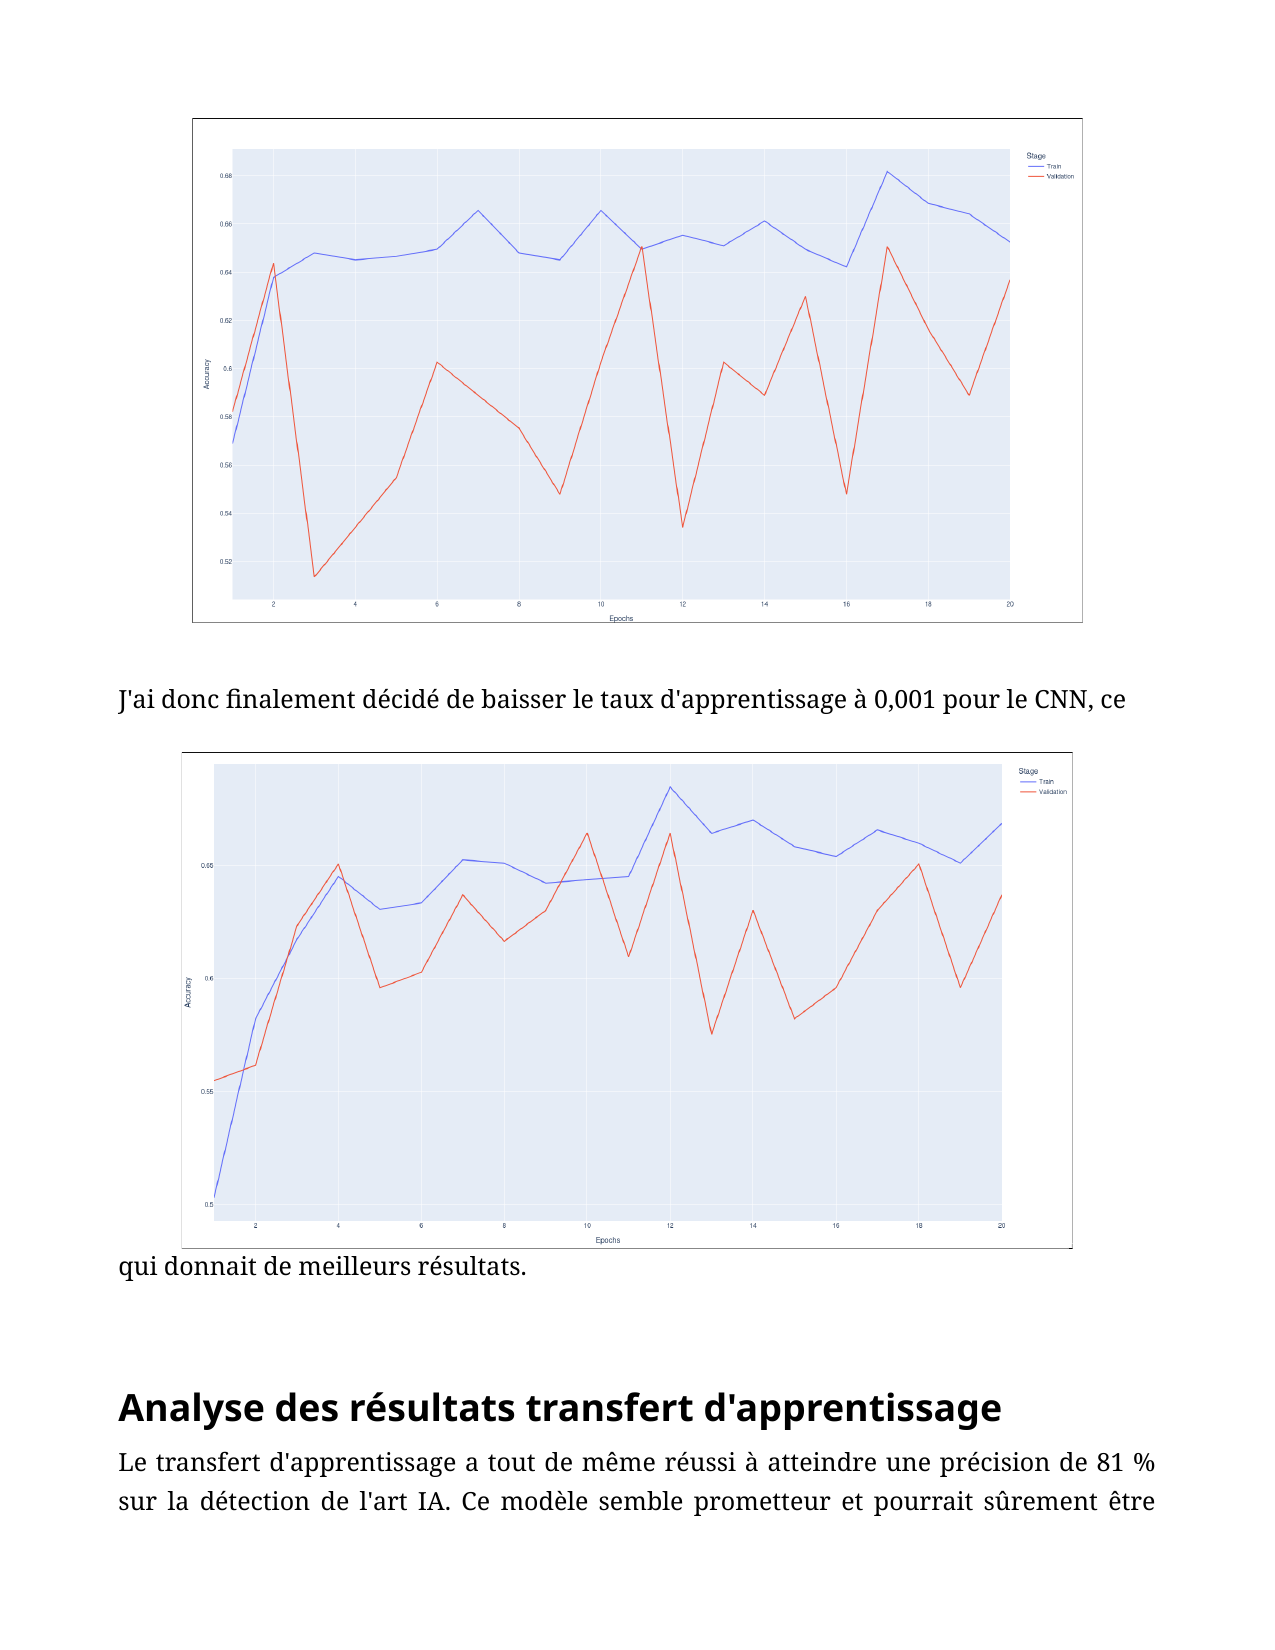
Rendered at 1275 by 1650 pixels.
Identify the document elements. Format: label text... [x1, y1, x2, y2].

picture [181, 752, 1073, 1249]
text Le transfert d'apprentissage a tout de même réussi à atteindre une précision de 81 % sur la détection de l'art IA. Ce modèle semble prometteur et pourrait sûrement être [118, 1445, 1157, 1518]
text J'ai donc finalement décidé de baisser le taux d'apprentissage à 0,001 pour le CNN, ce qui donnait de meilleurs résultats. [118, 682, 1157, 1283]
subtitle Analyse des résultats transfert d'apprentissage [118, 1381, 1157, 1432]
picture [192, 118, 1083, 623]
